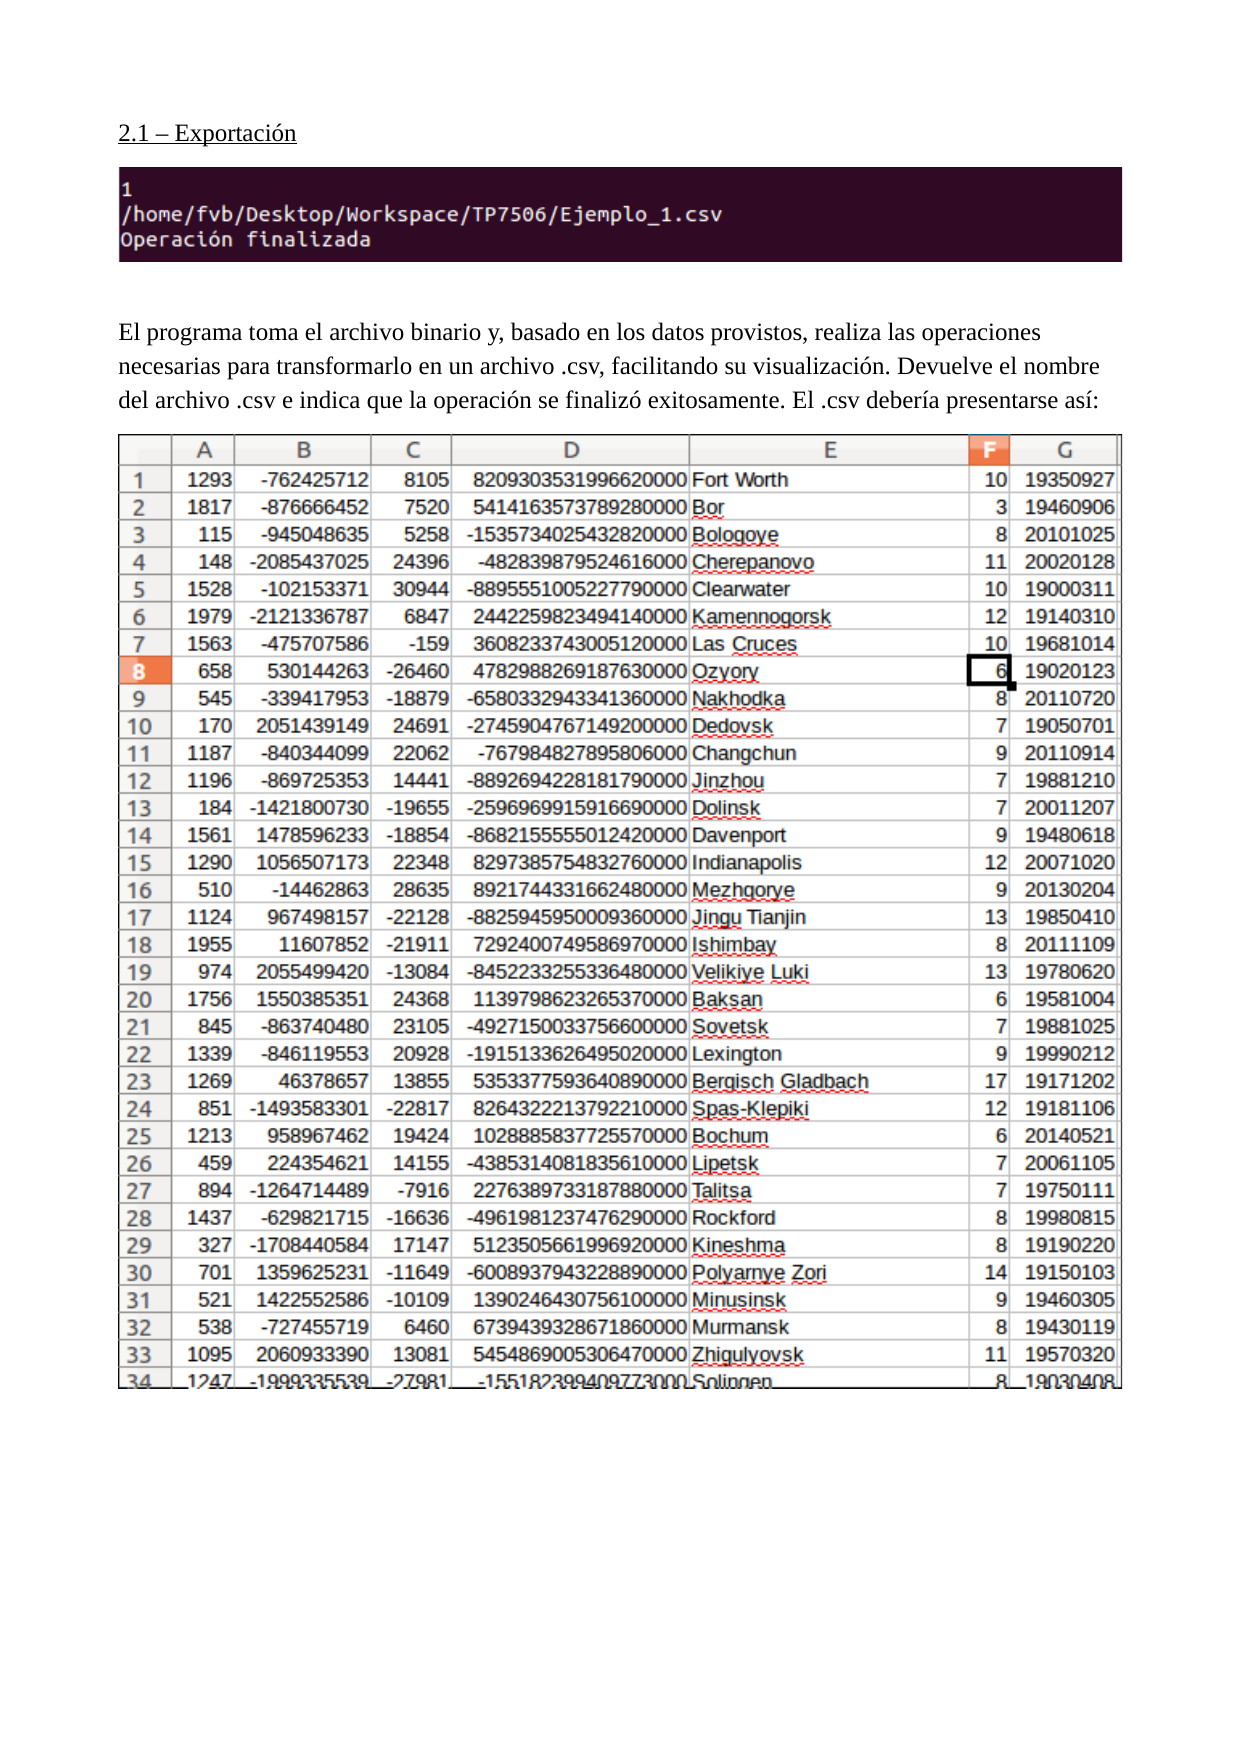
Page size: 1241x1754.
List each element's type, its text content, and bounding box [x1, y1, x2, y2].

picture [118, 167, 1123, 262]
text El programa toma el archivo binario y, basado en los datos provistos, realiza las operaciones necesarias para transformarlo en un archivo .csv, facilitando su visualización. Devuelve el nombre del archivo .csv e indica que la operación se finalizó exitosamente. El .csv debería presentarse así: [118, 317, 1122, 414]
text 2.1 – Exportación [118, 118, 1122, 147]
picture [118, 434, 1123, 1389]
